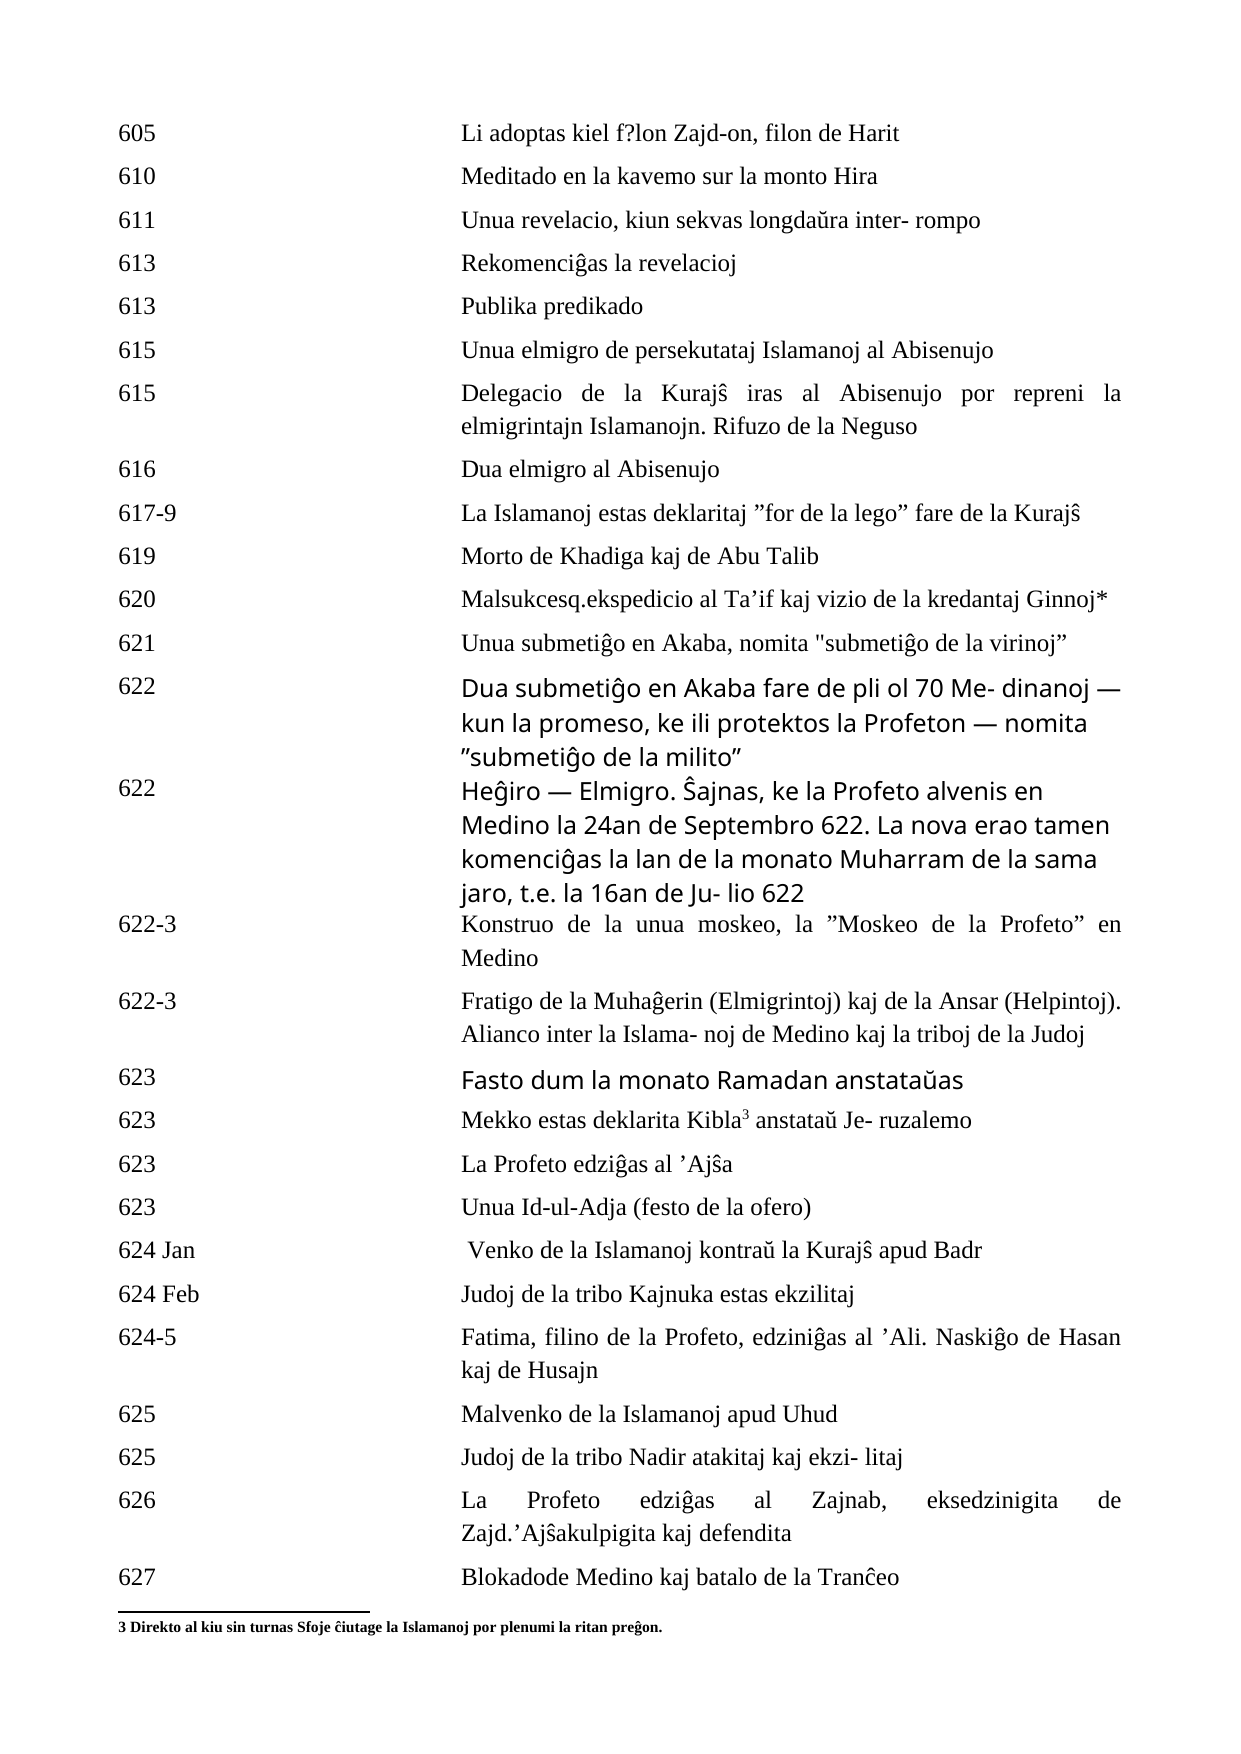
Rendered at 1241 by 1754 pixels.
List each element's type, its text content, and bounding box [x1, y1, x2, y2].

table_cell Judoj de la tribo Nadir atakitaj kaj ekzi- litaj [461, 1442, 1122, 1485]
table_cell 619 [118, 541, 461, 584]
table_cell 611 [118, 205, 461, 248]
table_cell 617-9 [118, 498, 461, 541]
table_cell Fasto dum la monato Ramadan anstataŭas [461, 1062, 1122, 1106]
table_cell 624 Feb [118, 1279, 461, 1322]
table_cell 623 [118, 1106, 461, 1149]
table_cell Malvenko de la Islamanoj apud Uhud [461, 1399, 1122, 1442]
table_cell Meditado en la kavemo sur la monto Hira [461, 161, 1122, 205]
table_cell 605 [118, 118, 461, 161]
table_cell 627 [118, 1562, 461, 1605]
table_cell Dua submetiĝo en Akaba fare de pli ol 70 Me- dinanoj — kun la promeso, ke ili protektos la Profeton — nomita ”submetiĝo de la milito” [461, 671, 1122, 773]
table_cell 621 [118, 628, 461, 671]
table_cell Unua Id-ul-Adja (festo de la ofero) [461, 1192, 1122, 1236]
table_cell 622 [118, 773, 461, 909]
table_cell 625 [118, 1442, 461, 1485]
table_cell 620 [118, 585, 461, 628]
table_cell Blokadode Medino kaj batalo de la Tranĉeo [461, 1562, 1122, 1605]
table_cell Fratigo de la Muhaĝerin (Elmigrintoj) kaj de la Ansar (Helpintoj). Alianco inter la Islama- noj de Medino kaj la triboj de la Judoj [461, 986, 1122, 1062]
table_cell 623 [118, 1192, 461, 1236]
table_cell Judoj de la tribo Kajnuka estas ekzilitaj [461, 1279, 1122, 1322]
table_cell 622-3 [118, 986, 461, 1062]
table_cell 610 [118, 161, 461, 205]
table_cell Mekko estas deklarita Kibla anstataŭ Je- ruzalemo [461, 1106, 1122, 1149]
table_cell 616 [118, 455, 461, 498]
table_cell Venko de la Islamanoj kontraŭ la Kurajŝ apud Badr [461, 1236, 1122, 1279]
table_cell 625 [118, 1399, 461, 1442]
table_cell Dua elmigro al Abisenujo [461, 455, 1122, 498]
table_cell 622-3 [118, 910, 461, 986]
table_cell 624-5 [118, 1322, 461, 1399]
table_cell Publika predikado [461, 291, 1122, 335]
table_cell La Profeto edziĝas al ’Ajŝa [461, 1149, 1122, 1192]
table_cell 623 [118, 1149, 461, 1192]
table_cell Unua elmigro de persekutataj Islamanoj al Abisenujo [461, 335, 1122, 378]
table_cell 626 [118, 1485, 461, 1562]
table_cell Malsukcesq.ekspedicio al Ta’if kaj vizio de la kredantaj Ginnoj* [461, 585, 1122, 628]
table_cell 624 Jan [118, 1236, 461, 1279]
table_cell 615 [118, 378, 461, 454]
table_cell La Profeto edziĝas al Zajnab, eksedzinigita de Zajd.’Ajŝakulpigita kaj defendita [461, 1485, 1122, 1562]
table_cell 613 [118, 291, 461, 335]
table_cell Fatima, filino de la Profeto, edziniĝas al ’Ali. Naskiĝo de Hasan kaj de Husajn [461, 1322, 1122, 1399]
table_cell Konstruo de la unua moskeo, la ”Moskeo de la Profeto” en Medino [461, 910, 1122, 986]
table_cell Delegacio de la Kurajŝ iras al Abisenujo por repreni la elmigrintajn Islamanojn. Rifuzo de la Neguso [461, 378, 1122, 454]
table_cell 615 [118, 335, 461, 378]
table_cell Rekomenciĝas la revelacioj [461, 248, 1122, 291]
table_cell 613 [118, 248, 461, 291]
table_cell La Islamanoj estas deklaritaj ”for de la lego” fare de la Kurajŝ [461, 498, 1122, 541]
table_cell Heĝiro — Elmigro. Ŝajnas, ke la Profeto alvenis en Medino la 24an de Septembro 622. La nova erao tamen komenciĝas la lan de la monato Muharram de la sama jaro, t.e. la 16an de Ju- lio 622 [461, 773, 1122, 909]
table_cell 623 [118, 1062, 461, 1106]
table_cell Morto de Khadiga kaj de Abu Talib [461, 541, 1122, 584]
table_cell 622 [118, 671, 461, 773]
table_cell Li adoptas kiel f?lon Zajd-on, filon de Harit [461, 118, 1122, 161]
table_cell Unua submetiĝo en Akaba, nomita "submetiĝo de la virinoj” [461, 628, 1122, 671]
table_cell Unua revelacio, kiun sekvas longdaŭra inter- rompo [461, 205, 1122, 248]
